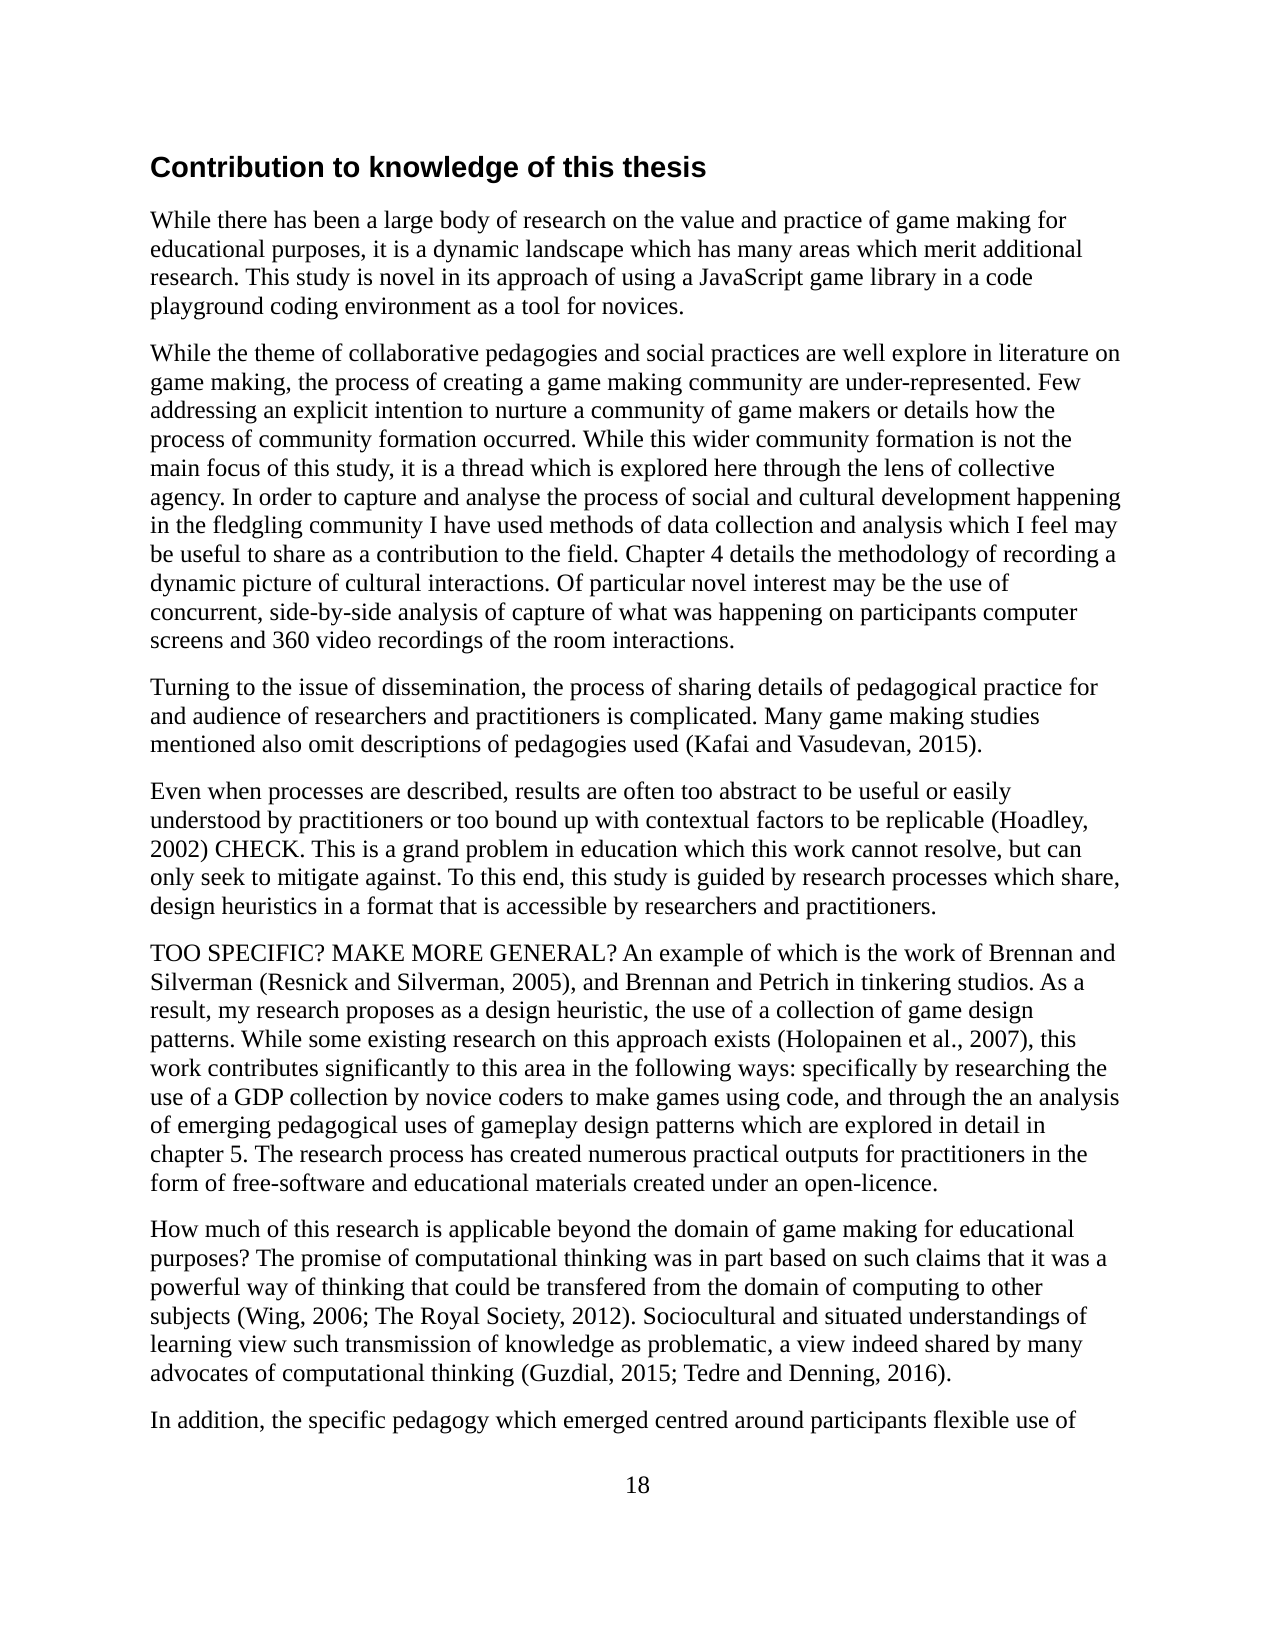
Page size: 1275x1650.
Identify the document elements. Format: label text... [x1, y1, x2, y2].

subtitle Contribution to knowledge of this thesis [150, 150, 1125, 183]
text How much of this research is applicable beyond the domain of game making for educational purposes? The promise of computational thinking was in part based on such claims that it was a powerful way of thinking that could be transfered from the domain of computing to other subjects (Wing, 2006; The Royal Society, 2012). Sociocultural and situated understandings of learning view such transmission of knowledge as problematic, a view indeed shared by many advocates of computational thinking (Guzdial, 2015; Tedre and Denning, 2016). [150, 1214, 1125, 1387]
text While there has been a large body of research on the value and practice of game making for educational purposes, it is a dynamic landscape which has many areas which merit additional research. This study is novel in its approach of using a JavaScript game library in a code playground coding environment as a tool for novices. [150, 205, 1125, 320]
text In addition, the specific pedagogy which emerged centred around participants flexible use of [150, 1405, 1125, 1434]
text Turning to the issue of dissemination, the process of sharing details of pedagogical practice for and audience of researchers and practitioners is complicated. Many game making studies mentioned also omit descriptions of pedagogies used (Kafai and Vasudevan, 2015). [150, 672, 1125, 758]
text While the theme of collaborative pedagogies and social practices are well explore in literature on game making, the process of creating a game making community are under-represented. Few addressing an explicit intention to nurture a community of game makers or details how the process of community formation occurred. While this wider community formation is not the main focus of this study, it is a thread which is explored here through the lens of collective agency. In order to capture and analyse the process of social and cultural development happening in the fledgling community I have used methods of data collection and analysis which I feel may be useful to share as a contribution to the field. Chapter 4 details the methodology of recording a dynamic picture of cultural interactions. Of particular novel interest may be the use of concurrent, side-by-side analysis of capture of what was happening on participants computer screens and 360 video recordings of the room interactions. [150, 338, 1125, 654]
text Even when processes are described, results are often too abstract to be useful or easily understood by practitioners or too bound up with contextual factors to be replicable (Hoadley, 2002) CHECK. This is a grand problem in education which this work cannot resolve, but can only seek to mitigate against. To this end, this study is guided by research processes which share, design heuristics in a format that is accessible by researchers and practitioners. [150, 776, 1125, 920]
text TOO SPECIFIC? MAKE MORE GENERAL? An example of which is the work of Brennan and Silverman (Resnick and Silverman, 2005), and Brennan and Petrich in tinkering studios. As a result, my research proposes as a design heuristic, the use of a collection of game design patterns. While some existing research on this approach exists (Holopainen et al., 2007), this work contributes significantly to this area in the following ways: specifically by researching the use of a GDP collection by novice coders to make games using code, and through the an analysis of emerging pedagogical uses of gameplay design patterns which are explored in detail in chapter 5. The research process has created numerous practical outputs for practitioners in the form of free-software and educational materials created under an open-licence. [150, 938, 1125, 1197]
